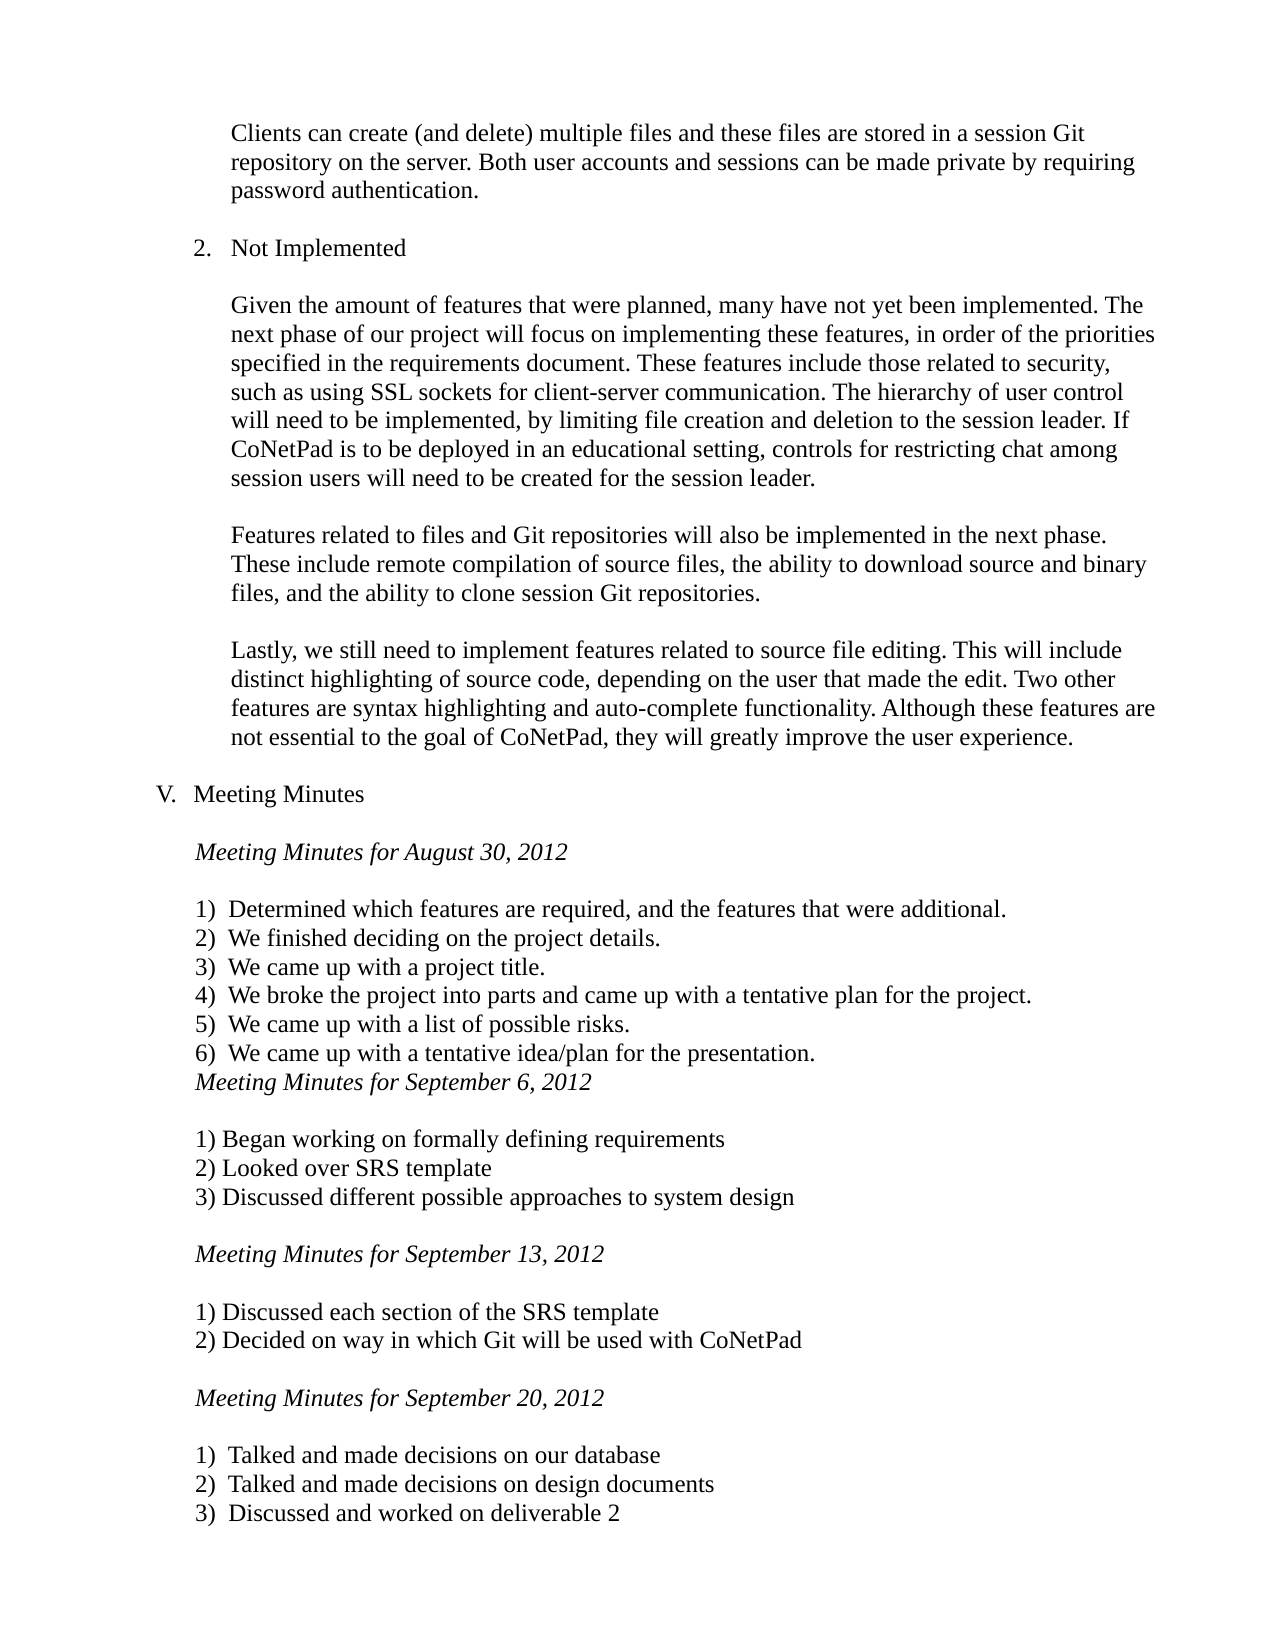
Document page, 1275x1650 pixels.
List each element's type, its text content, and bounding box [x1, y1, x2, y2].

list Meeting Minutes [156, 779, 1157, 808]
list Clients can create (and delete) multiple files and these files are stored in a session Git repository on the server. Both user accounts and sessions can be made private by requiring password authentication. [193, 118, 1157, 233]
text 3) Discussed different possible approaches to system design [195, 1182, 1157, 1211]
text 1) Talked and made decisions on our database [195, 1441, 1157, 1469]
text 2) We finished deciding on the project details. [195, 923, 1157, 952]
text 2) Talked and made decisions on design documents [195, 1469, 1157, 1498]
list Not Implemented Given the amount of features that were planned, many have not yet been implemented. The next phase of our project will focus on implementing these features, in order of the priorities specified in the requirements document. These features include those related to security, such as using SSL sockets for client-server communication. The hierarchy of user control will need to be implemented, by limiting file creation and deletion to the session leader. If CoNetPad is to be deployed in an educational setting, controls for restricting chat among session users will need to be created for the session leader. Features related to files and Git repositories will also be implemented in the next phase. These include remote compilation of source files, the ability to download source and binary files, and the ability to clone session Git repositories. Lastly, we still need to implement features related to source file editing. This will include distinct highlighting of source code, depending on the user that made the edit. Two other features are syntax highlighting and auto-complete functionality. Although these features are not essential to the goal of CoNetPad, they will greatly improve the user experience. [193, 233, 1157, 751]
text 2) Decided on way in which Git will be used with CoNetPad [195, 1326, 1157, 1354]
text 6) We came up with a tentative idea/plan for the presentation. [195, 1038, 1157, 1067]
text Meeting Minutes for September 13, 2012 [195, 1239, 1157, 1268]
text Meeting Minutes for September 6, 2012 [195, 1067, 1157, 1096]
text 4) We broke the project into parts and came up with a tentative plan for the project. [195, 981, 1157, 1009]
text Meeting Minutes for September 20, 2012 [195, 1383, 1157, 1412]
text 1) Determined which features are required, and the features that were additional. [195, 894, 1157, 923]
text Meeting Minutes for August 30, 2012 [195, 837, 1157, 866]
text 3) Discussed and worked on deliverable 2 [195, 1498, 1157, 1527]
text 5) We came up with a list of possible risks. [195, 1009, 1157, 1038]
text 2) Looked over SRS template [195, 1153, 1157, 1182]
text 1) Discussed each section of the SRS template [195, 1297, 1157, 1326]
text 3) We came up with a project title. [195, 952, 1157, 981]
text 1) Began working on formally defining requirements [195, 1124, 1157, 1153]
